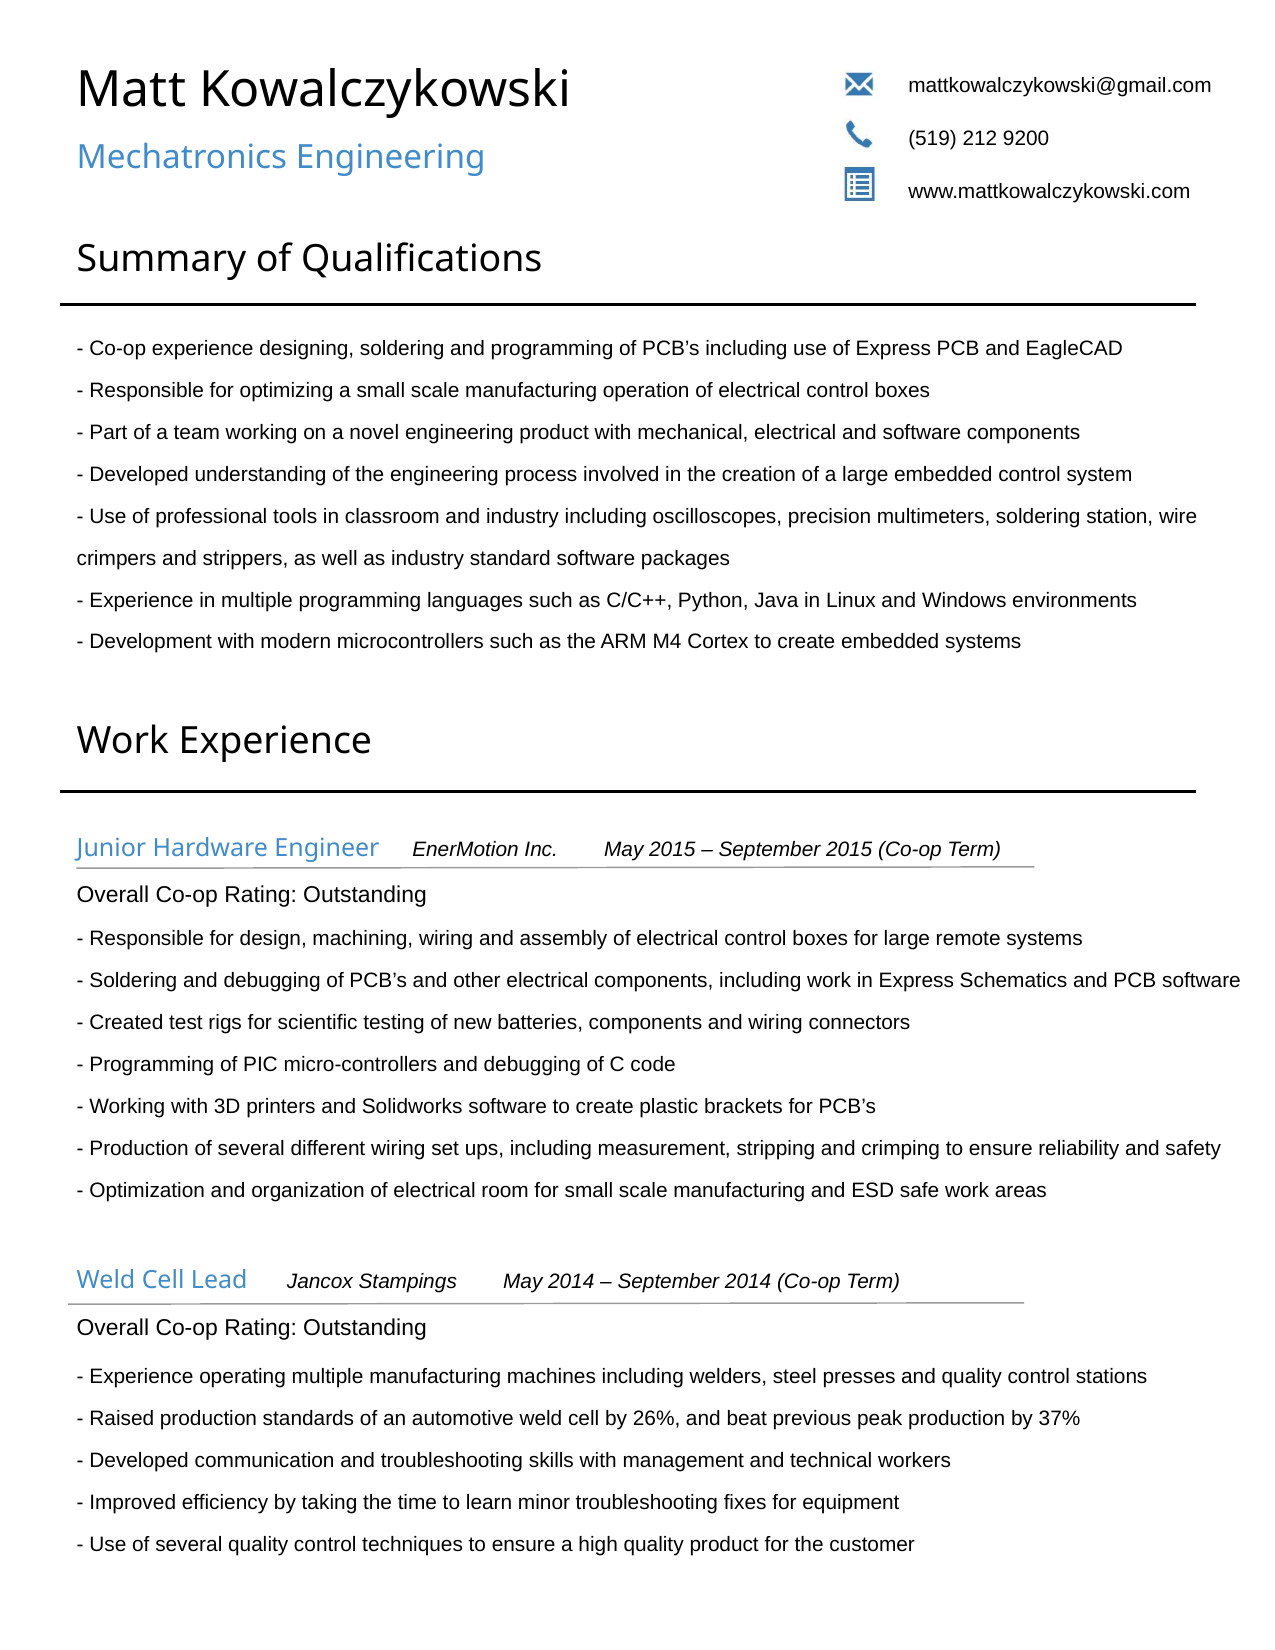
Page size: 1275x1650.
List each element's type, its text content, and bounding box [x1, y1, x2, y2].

text - Improved efficiency by taking the time to learn minor troubleshooting fixes for equipment [76, 1490, 1198, 1514]
text crimpers and strippers, as well as industry standard software packages [76, 545, 1198, 569]
text - Use of several quality control techniques to ensure a high quality product for the customer [76, 1532, 1198, 1556]
text [902, 150, 1266, 178]
text Overall Co-op Rating: Outstanding [76, 881, 1275, 908]
text - Part of a team working on a novel engineering product with mechanical, electrical and software components [76, 419, 1198, 443]
text - Development with modern microcontrollers such as the ARM M4 Cortex to create embedded systems [76, 629, 1198, 653]
text - Soldering and debugging of PCB’s and other electrical components, including work in Express Schematics and PCB software [76, 968, 1275, 992]
text - Optimization and organization of electrical room for small scale manufacturing and ESD safe work areas [76, 1177, 1275, 1201]
text - Created test rigs for scientific testing of new batteries, components and wiring connectors [76, 1009, 1275, 1033]
text mattkowalczykowski@gmail.com [902, 73, 1266, 97]
text Overall Co-op Rating: Outstanding [76, 1313, 1198, 1340]
text Matt Kowalczykowski [76, 52, 1266, 126]
text [902, 202, 1266, 215]
text Weld Cell Lead Jancox Stampings May 2014 – September 2014 (Co-op Term) [76, 1261, 1198, 1296]
text Mechatronics Engineering [76, 133, 902, 178]
text - Working with 3D printers and Solidworks software to create plastic brackets for PCB’s [76, 1093, 1275, 1117]
text - Responsible for optimizing a small scale manufacturing operation of electrical control boxes [76, 377, 1198, 401]
text - Developed communication and troubleshooting skills with management and technical workers [76, 1448, 1198, 1472]
text - Use of professional tools in classroom and industry including oscilloscopes, precision multimeters, soldering station, wire [76, 503, 1198, 527]
text Summary of Qualifications [76, 232, 1198, 283]
text Work Experience [76, 713, 1198, 764]
text - Programming of PIC micro-controllers and debugging of C code [76, 1052, 1275, 1076]
text - Developed understanding of the engineering process involved in the creation of a large embedded control system [76, 461, 1198, 485]
text www.mattkowalczykowski.com [902, 178, 1266, 202]
text - Experience operating multiple manufacturing machines including welders, steel presses and quality control stations [76, 1364, 1198, 1388]
text Junior Hardware Engineer EnerMotion Inc. May 2015 – September 2015 (Co-op Term) [76, 829, 1275, 863]
text - Co-op experience designing, soldering and programming of PCB’s including use of Express PCB and EagleCAD [76, 336, 1198, 359]
text - Experience in multiple programming languages such as C/C++, Python, Java in Linux and Windows environments [76, 587, 1198, 611]
text - Raised production standards of an automotive weld cell by 26%, and beat previous peak production by 37% [76, 1406, 1198, 1430]
text - Production of several different wiring set ups, including measurement, stripping and crimping to ensure reliability and safety [76, 1136, 1275, 1159]
text (519) 212 9200 [902, 126, 1266, 150]
text - Responsible for design, machining, wiring and assembly of electrical control boxes for large remote systems [76, 926, 1275, 949]
